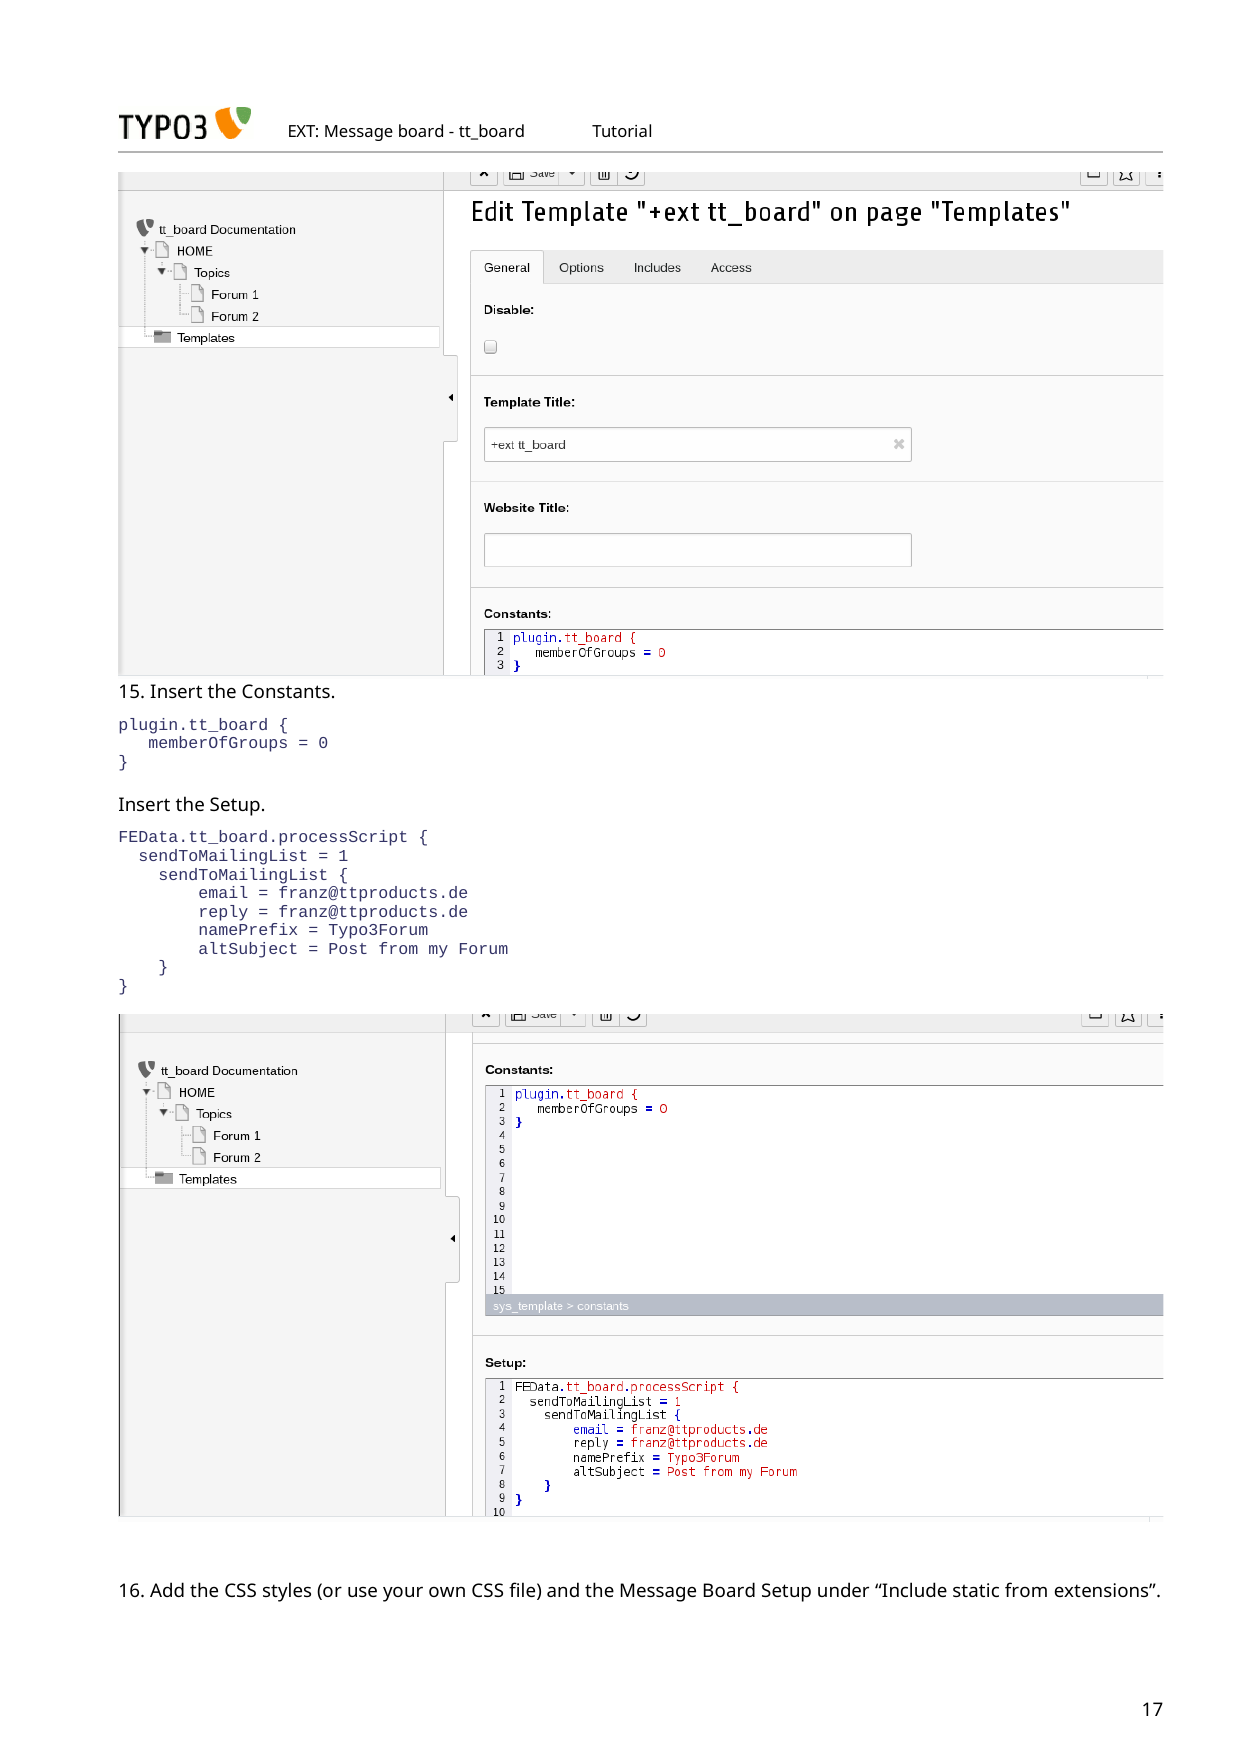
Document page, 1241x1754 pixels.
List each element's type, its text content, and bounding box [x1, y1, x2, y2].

text 15. Insert the Constants. [118, 679, 1163, 704]
text memberOfGroups = 0 [118, 735, 1163, 754]
text sendToMailingList { [118, 866, 1163, 885]
text } [118, 978, 1163, 996]
text plugin.tt_board { [118, 717, 1163, 735]
text namePrefix = Typo3Forum [118, 922, 1163, 941]
text sendToMailingList = 1 [118, 848, 1163, 866]
text } [118, 754, 1163, 772]
text Insert the Setup. [118, 791, 1163, 817]
text 16. Add the CSS styles (or use your own CSS file) and the Message Board Setup under “Include static from extensions”. [118, 1577, 1163, 1603]
text email = franz@ttproducts.de [118, 885, 1163, 903]
picture [118, 1014, 1164, 1522]
picture [118, 106, 254, 139]
text FEData.tt_board.processScript { [118, 829, 1163, 848]
picture [118, 172, 1164, 679]
text } [118, 959, 1163, 978]
text reply = franz@ttproducts.de [118, 903, 1163, 922]
text altSubject = Post from my Forum [118, 941, 1163, 959]
